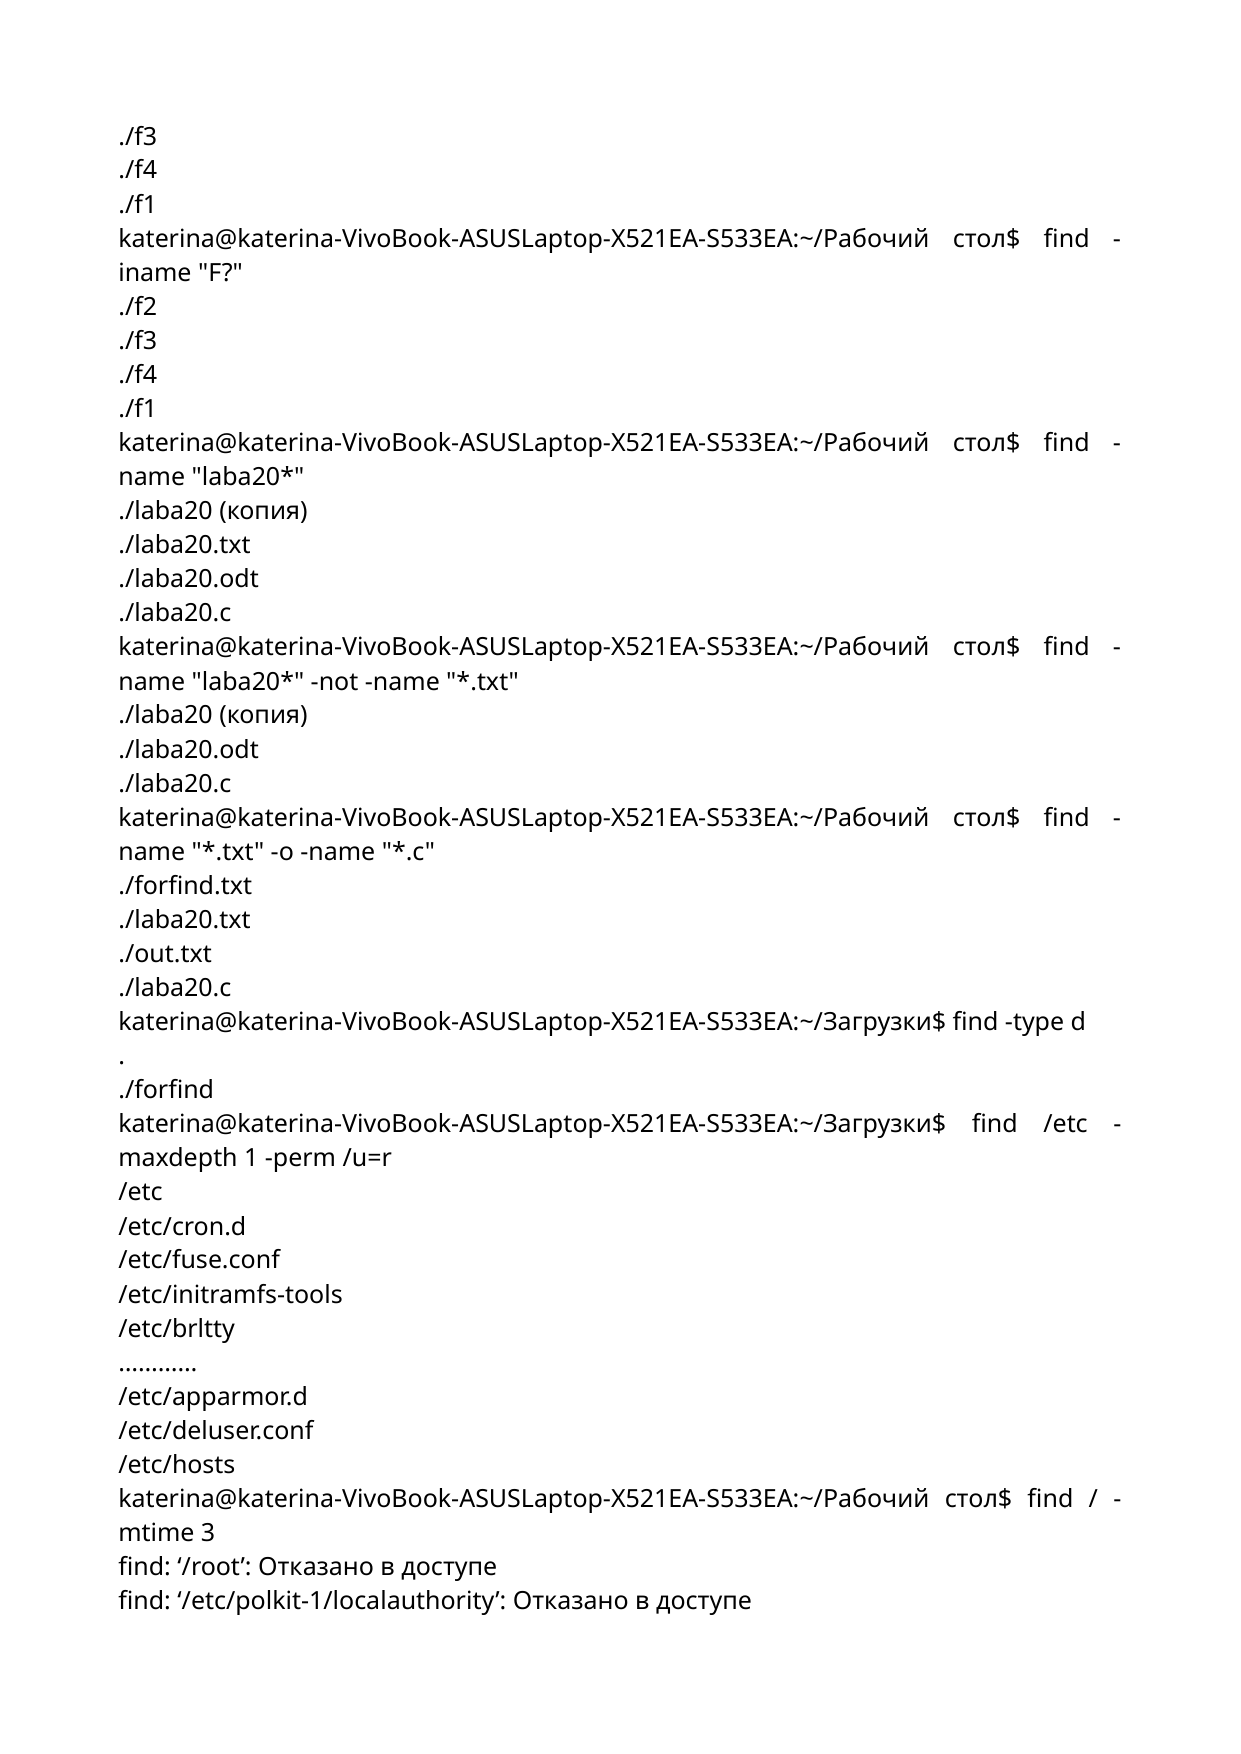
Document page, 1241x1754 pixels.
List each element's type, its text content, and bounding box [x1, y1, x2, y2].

text ./laba20.txt [118, 902, 1122, 936]
text ./out.txt [118, 936, 1122, 970]
text ./laba20 (копия) [118, 493, 1122, 527]
text ./laba20.odt [118, 731, 1122, 765]
text /etc [118, 1174, 1122, 1208]
text find: ‘/etc/polkit-1/localauthority’: Отказано в доступе [118, 1583, 1122, 1617]
text ………… [118, 1344, 1122, 1378]
text ./laba20.c [118, 970, 1122, 1004]
text ./f1 [118, 186, 1122, 220]
text katerina@katerina-VivoBook-ASUSLaptop-X521EA-S533EA:~/Рабочий стол$ find -name "laba20*" [118, 425, 1122, 493]
text /etc/deluser.conf [118, 1412, 1122, 1447]
text katerina@katerina-VivoBook-ASUSLaptop-X521EA-S533EA:~/Загрузки$ find /etc -maxdepth 1 -perm /u=r [118, 1106, 1122, 1174]
text ./laba20 (копия) [118, 697, 1122, 731]
text katerina@katerina-VivoBook-ASUSLaptop-X521EA-S533EA:~/Рабочий стол$ find -name "*.txt" -o -name "*.c" [118, 799, 1122, 867]
text ./laba20.c [118, 595, 1122, 629]
text ./forfind.txt [118, 867, 1122, 902]
text ./forfind [118, 1072, 1122, 1106]
text ./laba20.c [118, 765, 1122, 799]
text ./laba20.txt [118, 527, 1122, 561]
text /etc/apparmor.d [118, 1378, 1122, 1412]
text katerina@katerina-VivoBook-ASUSLaptop-X521EA-S533EA:~/Рабочий стол$ find -name "laba20*" -not -name "*.txt" [118, 629, 1122, 697]
text ./laba20.odt [118, 561, 1122, 595]
text katerina@katerina-VivoBook-ASUSLaptop-X521EA-S533EA:~/Рабочий стол$ find / -mtime 3 [118, 1481, 1122, 1549]
text /etc/brltty [118, 1310, 1122, 1344]
text ./f2 [118, 288, 1122, 322]
text /etc/initramfs-tools [118, 1276, 1122, 1310]
text katerina@katerina-VivoBook-ASUSLaptop-X521EA-S533EA:~/Загрузки$ find -type d [118, 1004, 1122, 1038]
text ./f4 [118, 152, 1122, 186]
text ./f1 [118, 391, 1122, 425]
text /etc/fuse.conf [118, 1242, 1122, 1276]
text /etc/cron.d [118, 1208, 1122, 1242]
text /etc/hosts [118, 1447, 1122, 1481]
text . [118, 1038, 1122, 1072]
text ./f3 [118, 118, 1122, 152]
text find: ‘/root’: Отказано в доступе [118, 1549, 1122, 1583]
text ./f3 [118, 322, 1122, 357]
text ./f4 [118, 357, 1122, 391]
text katerina@katerina-VivoBook-ASUSLaptop-X521EA-S533EA:~/Рабочий стол$ find -iname "F?" [118, 220, 1122, 288]
